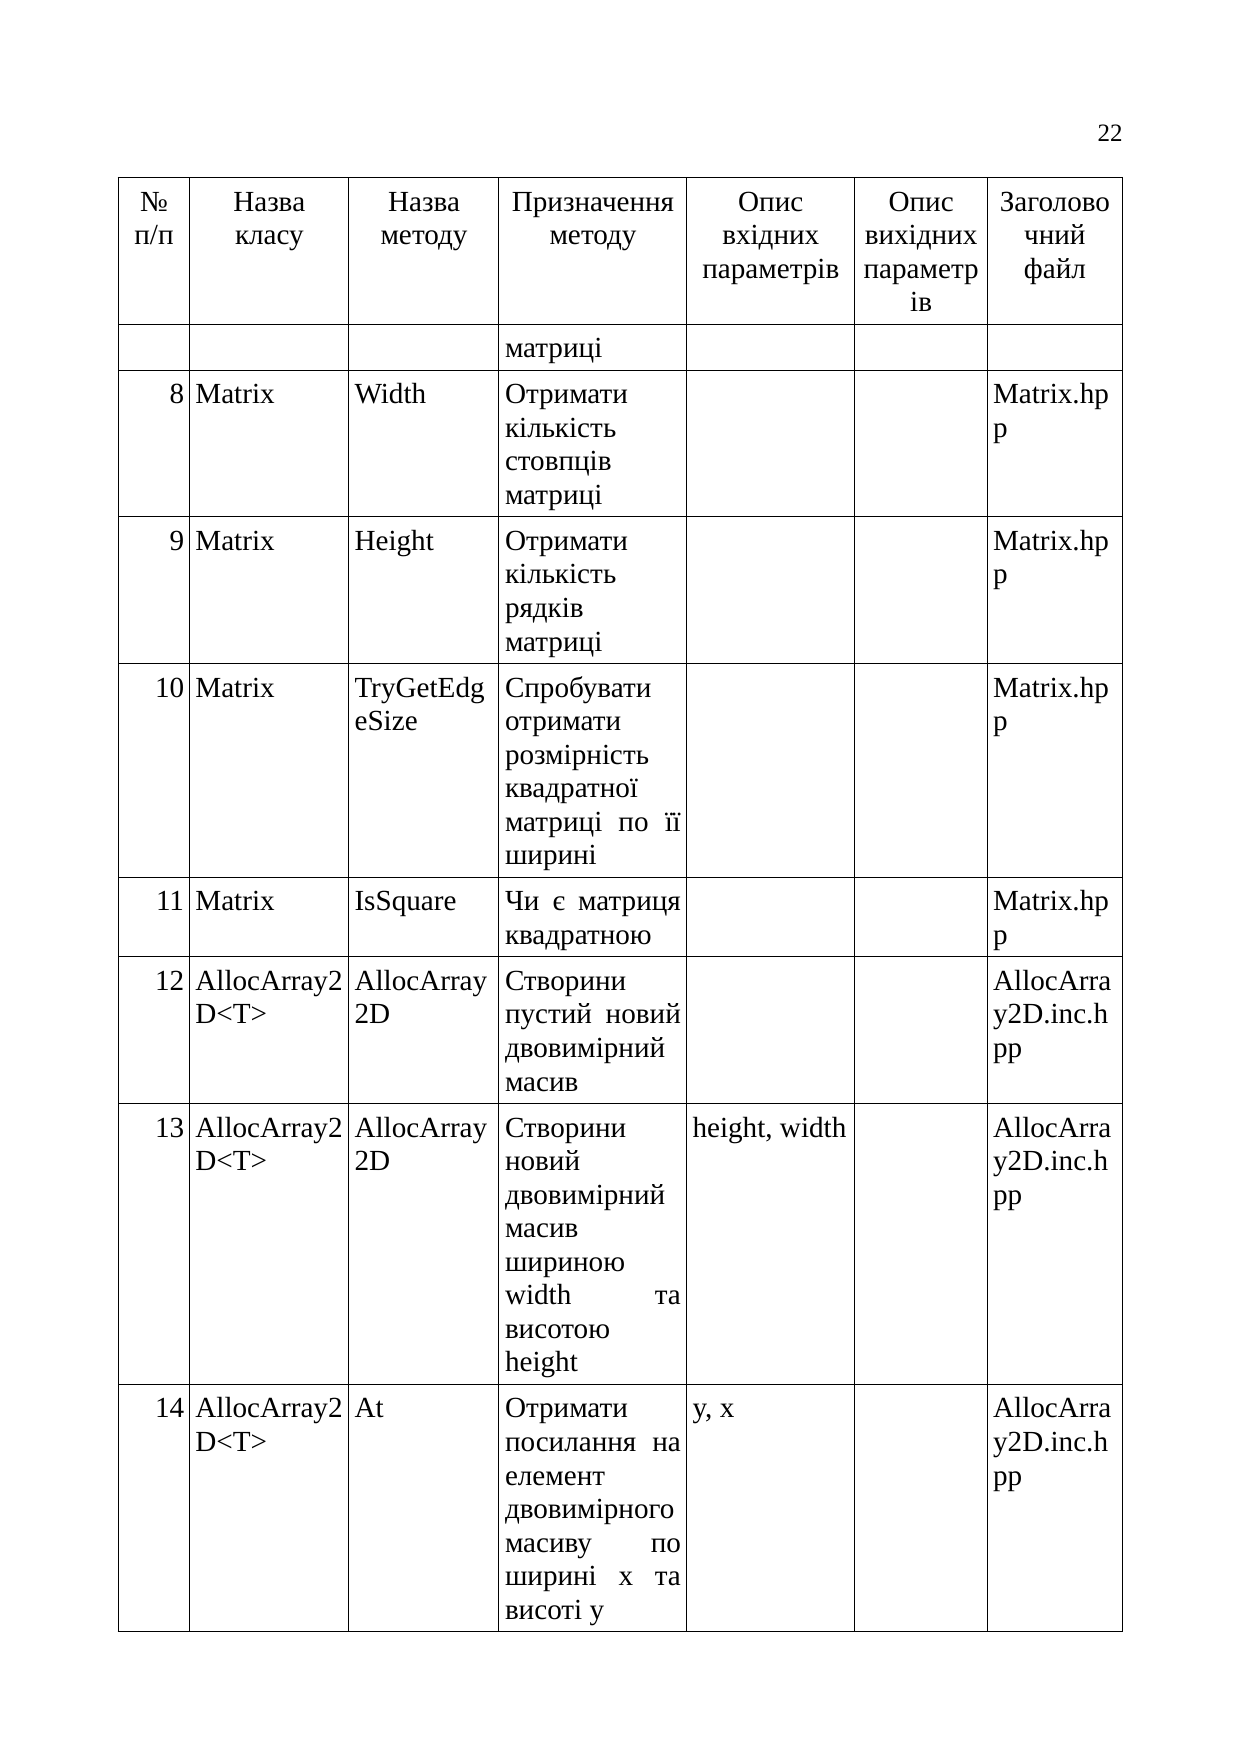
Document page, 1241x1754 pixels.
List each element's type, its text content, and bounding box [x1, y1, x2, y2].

table_cell [855, 325, 987, 369]
table_cell [855, 1385, 987, 1631]
table_header Опис вихідних параметрів [855, 178, 987, 323]
table_cell [855, 664, 987, 877]
table_cell Спробувати отримати розмірність квадратної матриці по її ширині [499, 664, 686, 877]
table_cell AllocArray2D [349, 957, 498, 1103]
table_header Опис вхідних параметрів [687, 178, 854, 323]
table_cell AllocArray2D.inc.hpp [988, 1385, 1122, 1631]
table_cell Matrix.hpp [988, 878, 1122, 956]
table_cell At [349, 1385, 498, 1631]
table_cell Чи є матриця квадратною [499, 878, 686, 956]
table_cell Створини пустий новий двовимірний масив [499, 957, 686, 1103]
table_cell Отримати кількість стовпців матриці [499, 371, 686, 516]
table_header Назва методу [349, 178, 498, 323]
table_cell Matrix [190, 664, 348, 877]
table_cell [119, 325, 189, 369]
table_cell [687, 878, 854, 956]
table_cell [855, 957, 987, 1103]
table_cell AllocArray2D<T> [190, 1104, 348, 1384]
table_cell Matrix.hpp [988, 664, 1122, 877]
table_cell [349, 325, 498, 369]
table_cell Отримати посилання на елемент двовимірного масиву по ширині x та висоті y [499, 1385, 686, 1631]
table_cell TryGetEdgeSize [349, 664, 498, 877]
table_cell AllocArray2D<T> [190, 957, 348, 1103]
table_cell [687, 957, 854, 1103]
table_cell матриці [499, 325, 686, 369]
table_cell height, width [687, 1104, 854, 1384]
table_cell 8 [119, 371, 189, 516]
table_cell Отримати кількість рядків матриці [499, 517, 686, 663]
table_cell [855, 371, 987, 516]
table_cell 14 [119, 1385, 189, 1631]
table_cell 9 [119, 517, 189, 663]
table_cell [190, 325, 348, 369]
table_cell Matrix [190, 878, 348, 956]
table_cell [855, 517, 987, 663]
table_cell Створини новий двовимірний масив шириною width та висотою height [499, 1104, 686, 1384]
table_cell 11 [119, 878, 189, 956]
table_header Призначення методу [499, 178, 686, 323]
table_cell [687, 517, 854, 663]
table_cell AllocArray2D.inc.hpp [988, 957, 1122, 1103]
table_cell Height [349, 517, 498, 663]
table_cell AllocArray2D<T> [190, 1385, 348, 1631]
table_cell [687, 664, 854, 877]
table_cell [855, 1104, 987, 1384]
table_cell 13 [119, 1104, 189, 1384]
table_cell 10 [119, 664, 189, 877]
table_cell IsSquare [349, 878, 498, 956]
table_cell Matrix.hpp [988, 517, 1122, 663]
table_cell Matrix [190, 517, 348, 663]
table_cell Matrix [190, 371, 348, 516]
table_header № п/п [119, 178, 189, 323]
table_cell [687, 371, 854, 516]
table_header Заголовочний файл [988, 178, 1122, 323]
table_header Назва класу [190, 178, 348, 323]
table_cell 12 [119, 957, 189, 1103]
table_cell Matrix.hpp [988, 371, 1122, 516]
table_cell AllocArray2D.inc.hpp [988, 1104, 1122, 1384]
table_cell Width [349, 371, 498, 516]
table_cell [988, 325, 1122, 369]
table_cell [687, 325, 854, 369]
table_cell y, x [687, 1385, 854, 1631]
table_cell AllocArray2D [349, 1104, 498, 1384]
table_cell [855, 878, 987, 956]
